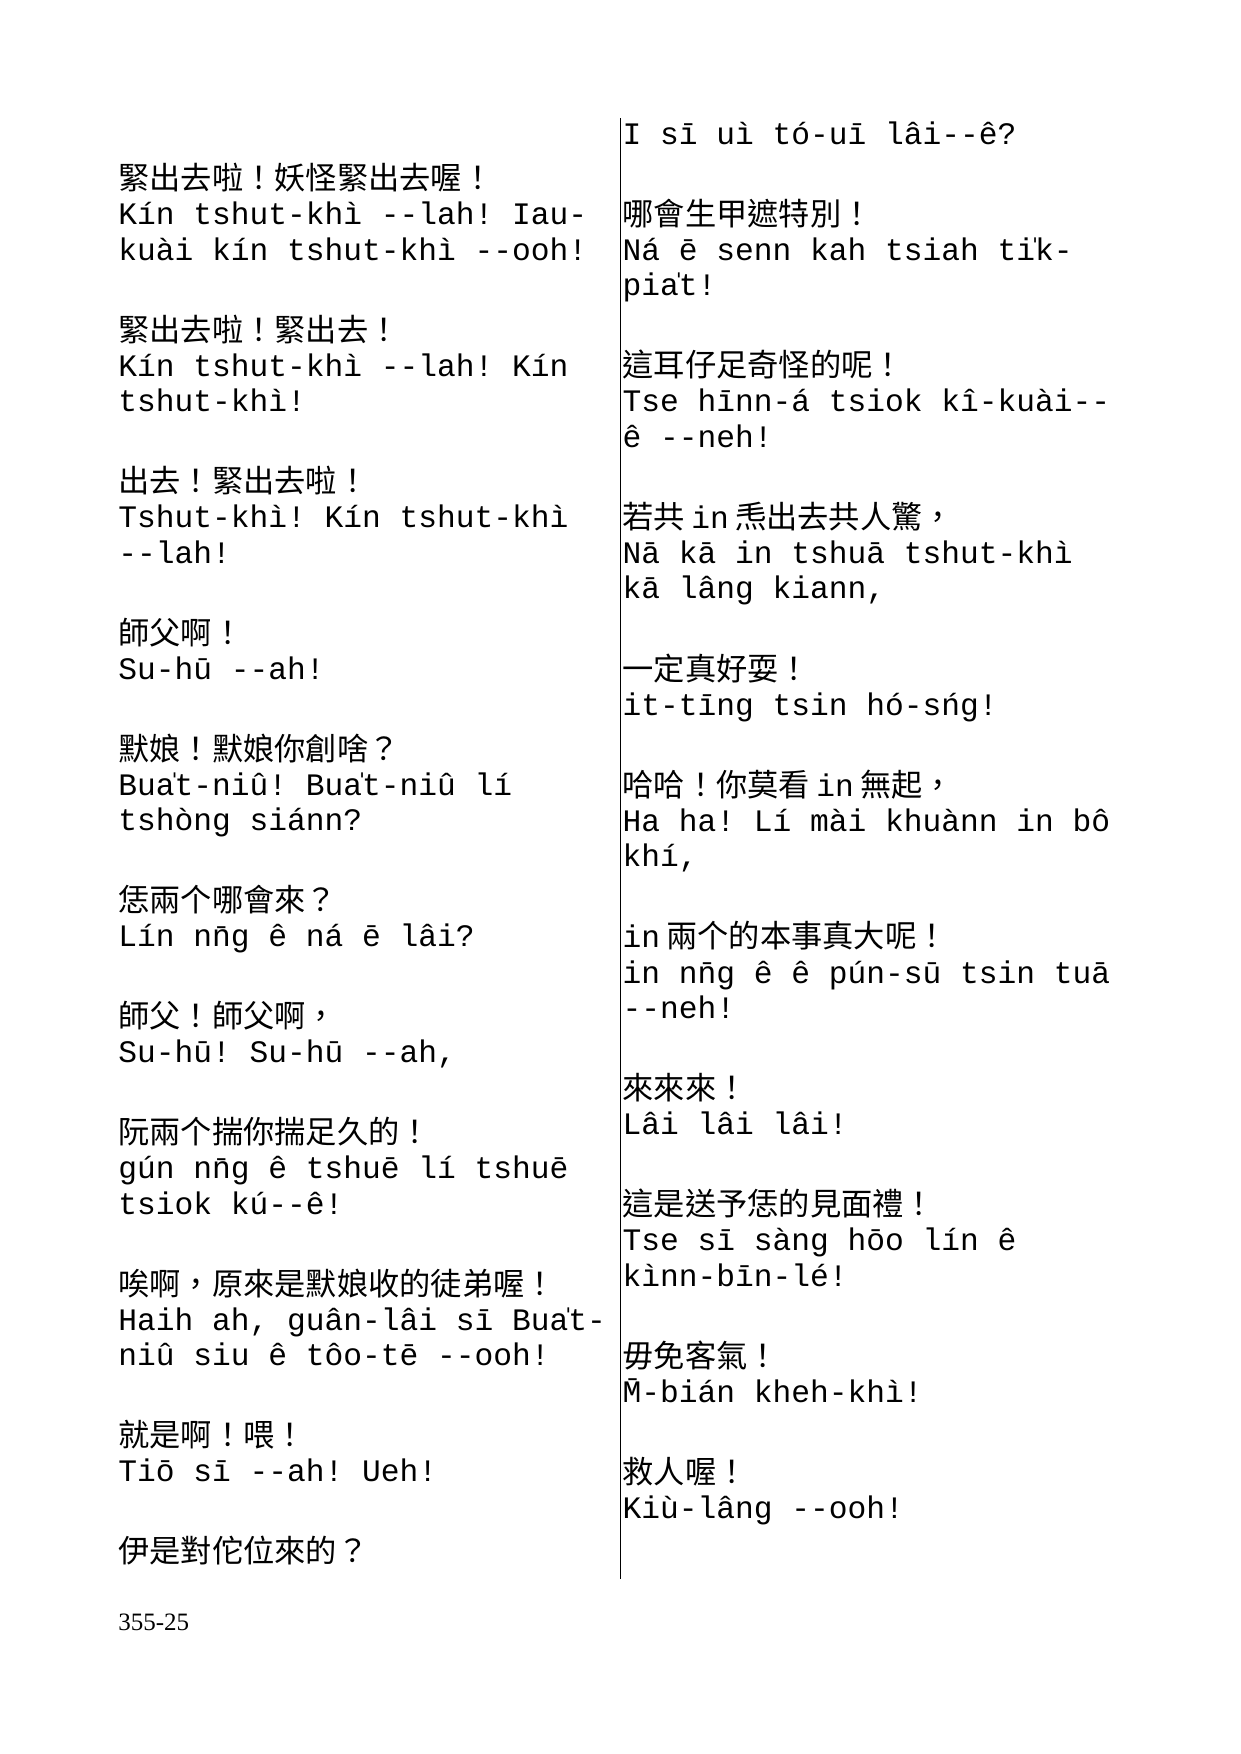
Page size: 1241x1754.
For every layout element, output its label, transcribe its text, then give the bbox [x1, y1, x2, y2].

text Tshut-khì! Kín tshut-khì --lah! [118, 502, 618, 572]
text in兩个的本事真大呢！ [622, 912, 1122, 957]
text Ha ha! Lí mài khuànn in bô khí, [622, 805, 1122, 876]
text 緊出去啦！妖怪緊出去喔！ [118, 153, 618, 199]
text Kín tshut-khì --lah! Iau-kuài kín tshut-khì --ooh! [118, 199, 618, 269]
text 毋免客氣！ [622, 1331, 1122, 1376]
text 阮兩个揣你揣足久的！ [118, 1107, 618, 1153]
text M̄-bián kheh-khì! [622, 1376, 1122, 1412]
text 這耳仔足奇怪的呢！ [622, 340, 1122, 386]
text it-tīng tsin hó-sńg! [622, 689, 1122, 724]
text 緊出去啦！緊出去！ [118, 305, 618, 350]
text 默娘！默娘你創啥？ [118, 724, 618, 769]
text 來來來！ [622, 1063, 1122, 1109]
text I sī uì tó-uī lâi--ê? [622, 118, 1122, 153]
text 就是啊！喂！ [118, 1410, 618, 1456]
text 師父啊！ [118, 608, 618, 653]
text 哈哈！你莫看in無起， [622, 760, 1122, 805]
text Su-hū! Su-hū --ah, [118, 1037, 618, 1072]
text Ná ē senn kah tsiah ti̍k-pia̍t! [622, 234, 1122, 305]
text 師父！師父啊， [118, 991, 618, 1037]
text Lâi lâi lâi! [622, 1109, 1122, 1144]
text 這是送予恁的見面禮！ [622, 1179, 1122, 1225]
text 若共in𤆬出去共人驚， [622, 492, 1122, 537]
text Su-hū --ah! [118, 653, 618, 688]
text Lín nn̄g ê ná ē lâi? [118, 921, 618, 956]
text Nā kā in tshuā tshut-khì kā lâng kiann, [622, 537, 1122, 608]
text 恁兩个哪會來？ [118, 875, 618, 921]
text Tse hīnn-á tsiok kî-kuài--ê --neh! [622, 386, 1122, 456]
text 伊是對佗位來的？ [118, 1526, 618, 1572]
text 一定真好耍！ [622, 644, 1122, 689]
text 唉啊，原來是默娘收的徒弟喔！ [118, 1259, 618, 1304]
text Tse sī sàng hōo lín ê kìnn-bīn-lé! [622, 1225, 1122, 1296]
text in nn̄g ê ê pún-sū tsin tuā --neh! [622, 957, 1122, 1028]
text 救人喔！ [622, 1447, 1122, 1492]
text gún nn̄g ê tshuē lí tshuē tsiok kú--ê! [118, 1153, 618, 1223]
text 哪會生甲遮特別！ [622, 189, 1122, 234]
text Kiù-lâng --ooh! [622, 1492, 1122, 1528]
text Tiō sī --ah! Ueh! [118, 1456, 618, 1491]
text 出去！緊出去啦！ [118, 456, 618, 502]
text Bua̍t-niû! Bua̍t-niû lí tshòng siánn? [118, 769, 618, 840]
text Haih ah, guân-lâi sī Bua̍t-niû siu ê tôo-tē --ooh! [118, 1304, 618, 1375]
text Kín tshut-khì --lah! Kín tshut-khì! [118, 350, 618, 421]
